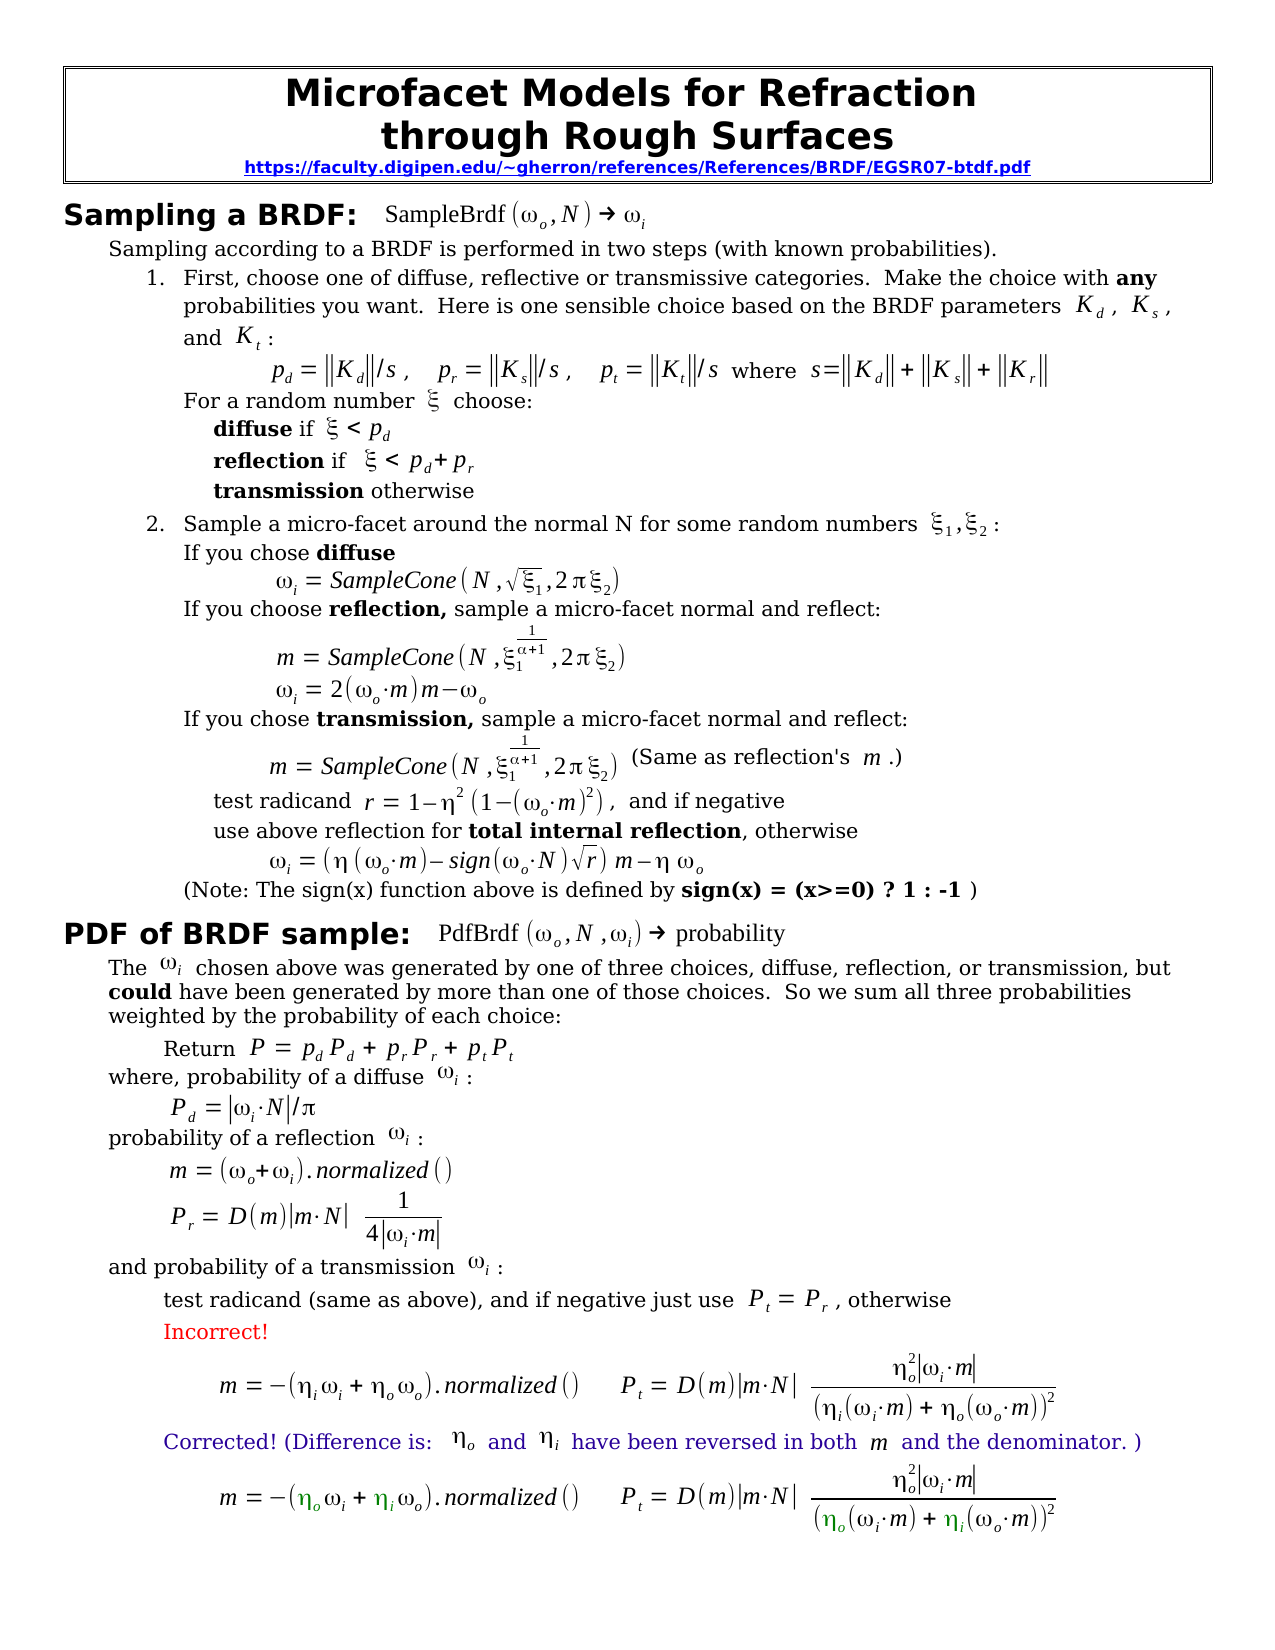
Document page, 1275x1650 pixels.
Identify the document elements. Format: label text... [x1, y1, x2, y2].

text Corrected! (Difference is: and have been reversed in both and the denominator. ) [108, 1428, 1212, 1456]
text Incorrect! [108, 1320, 1212, 1345]
list Sample a micro-facet around the normal N for some random numbers : If you chose diffuse If you choose reflection, sample a micro-facet normal and reflect: If you chose transmission, sample a micro-facet normal and reflect: (Same as reflection's .) test radicand , and if negative use above reflection for total internal reflection, otherwise (Note: The sign(x) function above is defined by sign(x) = (x>=0) ? 1 : -1 ) [146, 509, 1212, 902]
text and probability of a transmission : [108, 1255, 1212, 1279]
text probability of a reflection : [108, 1094, 1212, 1150]
text Sampling according to a BRDF is performed in two steps (with known probabilities). [108, 237, 1212, 261]
text test radicand (same as above), and if negative just use , otherwise [108, 1284, 1212, 1316]
list First, choose one of diffuse, reflective or transmissive categories. Make the choice with any probabilities you want. Here is one sensible choice based on the BRDF parameters , , and : , , where For a random number choose: diffuse if reflection if transmission otherwise [146, 266, 1212, 504]
subtitle PDF of BRDF sample: [63, 917, 1212, 951]
subtitle Sampling a BRDF: [63, 198, 1212, 232]
text Return where, probability of a diffuse : [108, 1033, 1212, 1089]
text The chosen above was generated by one of three choices, diffuse, reflection, or transmission, but could have been generated by more than one of those choices. So we sum all three probabilities weighted by the probability of each choice: [108, 956, 1212, 1029]
subtitle Microfacet Models for Refraction through Rough Surfaces https://faculty.digipen.edu/~gherron/references/References/BRDF/EGSR07-btdf.pdf [64, 67, 1212, 183]
